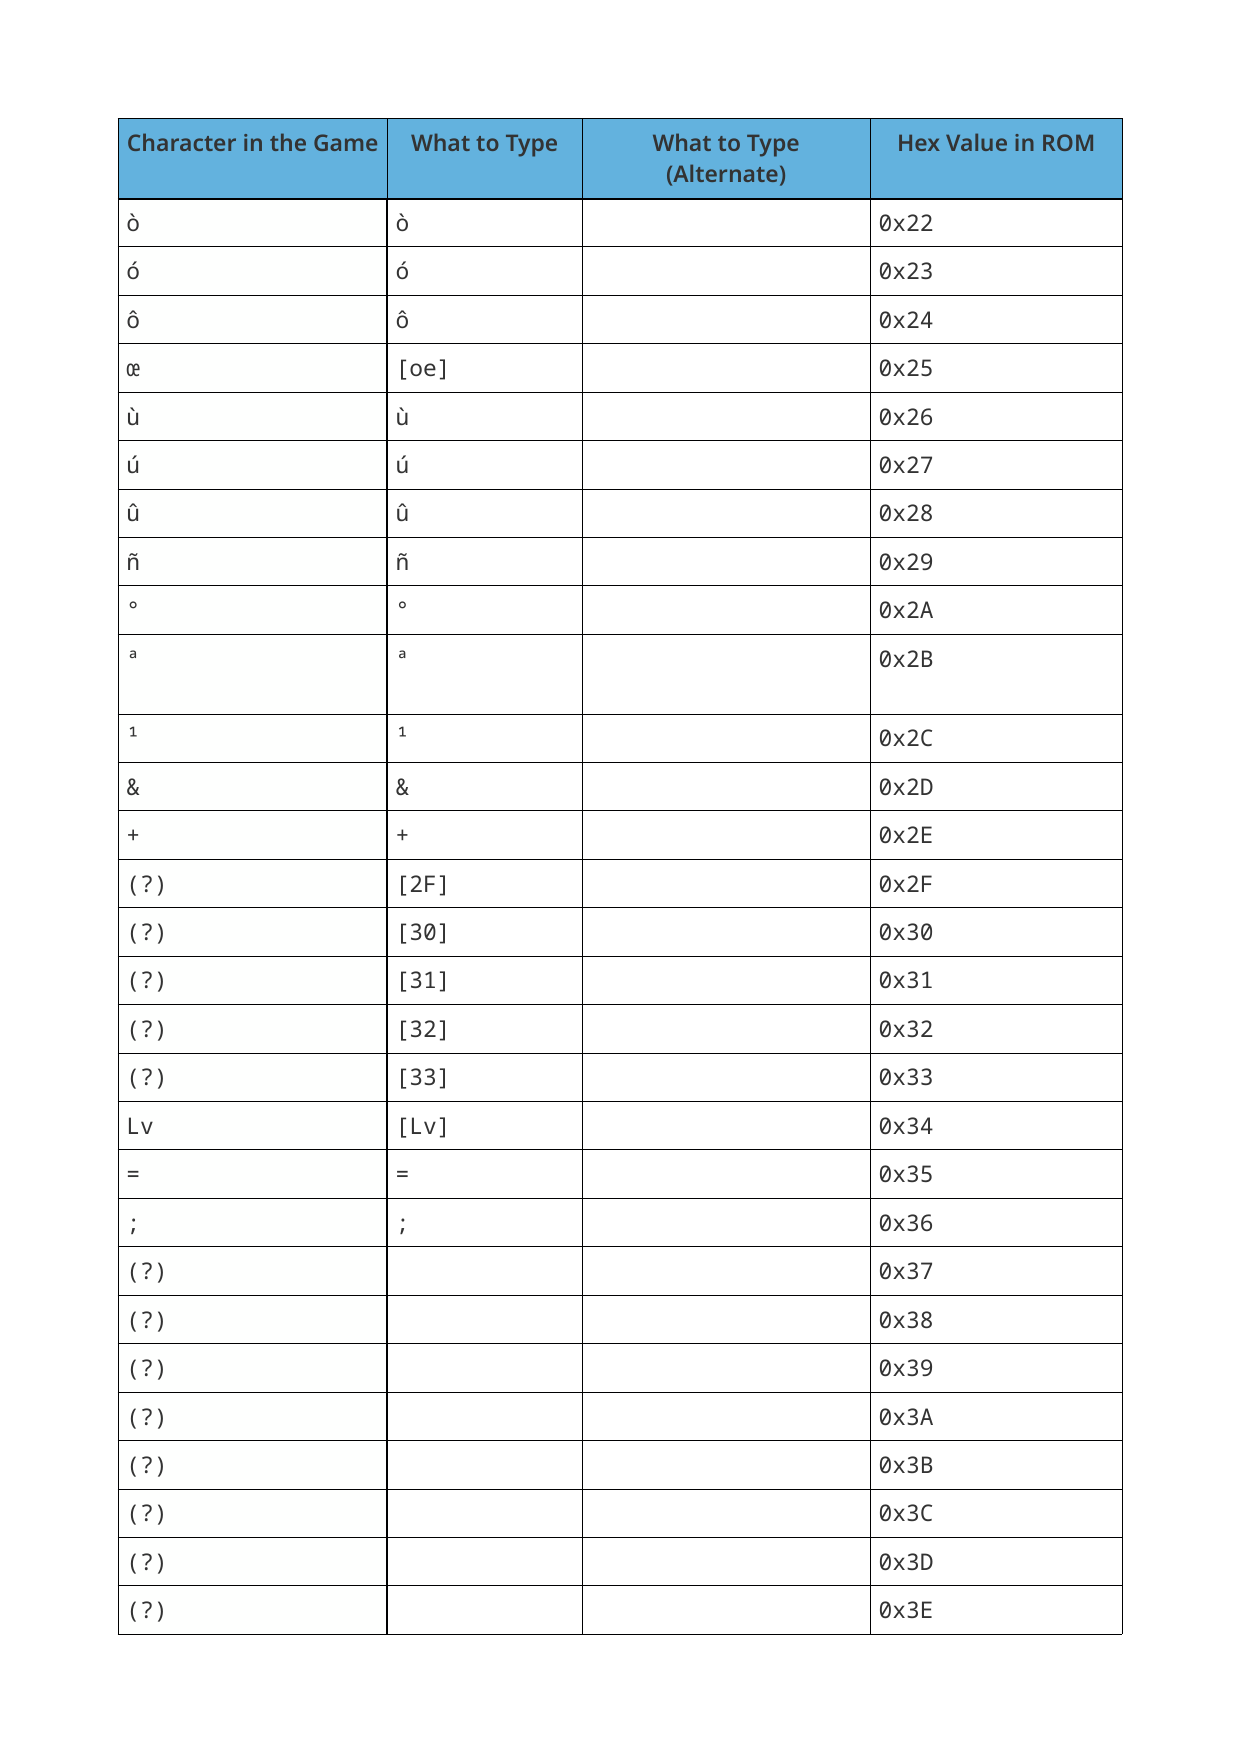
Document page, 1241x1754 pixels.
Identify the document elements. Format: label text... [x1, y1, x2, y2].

table_cell ¹ [119, 715, 386, 762]
table_cell [32] [388, 1005, 582, 1052]
table_cell (?) [119, 1296, 386, 1343]
table_cell [30] [388, 908, 582, 956]
table_cell ° [388, 586, 582, 634]
table_cell û [119, 490, 386, 537]
table_cell (?) [119, 1005, 386, 1052]
table_cell 0x29 [871, 538, 1122, 585]
table_cell [583, 393, 870, 440]
table_cell + [388, 811, 582, 859]
table_cell [388, 1344, 582, 1392]
table_cell ù [388, 393, 582, 440]
table_header What to Type [388, 119, 582, 198]
table_cell [388, 1538, 582, 1585]
table_cell [583, 1441, 870, 1488]
table_cell [oe] [388, 344, 582, 392]
table_cell [583, 908, 870, 956]
table_cell [Lv] [388, 1102, 582, 1149]
table_cell 0x34 [871, 1102, 1122, 1149]
table_cell ú [388, 441, 582, 488]
table_cell [583, 441, 870, 488]
table_cell 0x39 [871, 1344, 1122, 1392]
table_cell û [388, 490, 582, 537]
table_cell ó [388, 247, 582, 295]
table_cell ù [119, 393, 386, 440]
table_cell + [119, 811, 386, 859]
table_cell [583, 1247, 870, 1295]
table_cell 0x3B [871, 1441, 1122, 1488]
table_cell 0x31 [871, 957, 1122, 1004]
table_cell [583, 635, 870, 713]
table_cell [583, 1005, 870, 1052]
table_cell [583, 1344, 870, 1392]
table_cell [583, 1393, 870, 1440]
table_cell [33] [388, 1054, 582, 1101]
table_cell (?) [119, 860, 386, 907]
table_cell [388, 1586, 582, 1634]
table_cell 0x3D [871, 1538, 1122, 1585]
table_cell [583, 1490, 870, 1537]
table_cell ° [119, 586, 386, 634]
table_cell [583, 763, 870, 810]
table_cell 0x3A [871, 1393, 1122, 1440]
table_cell 0x27 [871, 441, 1122, 488]
table_cell (?) [119, 957, 386, 1004]
table_cell [31] [388, 957, 582, 1004]
table_header Character in the Game [119, 119, 387, 198]
table_cell [583, 1538, 870, 1585]
table_cell & [119, 763, 386, 810]
table_cell [2F] [388, 860, 582, 907]
table_cell 0x37 [871, 1247, 1122, 1295]
table_cell (?) [119, 1247, 386, 1295]
table_cell ô [119, 296, 386, 343]
table_cell [388, 1296, 582, 1343]
table_cell (?) [119, 1490, 386, 1537]
table_cell [583, 344, 870, 392]
table_cell & [388, 763, 582, 810]
table_cell 0x2A [871, 586, 1122, 634]
table_cell [388, 1490, 582, 1537]
table_cell 0x2F [871, 860, 1122, 907]
table_cell = [119, 1150, 386, 1198]
table_cell 0x2C [871, 715, 1122, 762]
table_cell 0x33 [871, 1054, 1122, 1101]
table_cell [583, 1150, 870, 1198]
table_cell œ [119, 344, 386, 392]
table_cell 0x35 [871, 1150, 1122, 1198]
table_cell 0x2E [871, 811, 1122, 859]
table_cell [583, 247, 870, 295]
table_cell [583, 1296, 870, 1343]
table_cell 0x30 [871, 908, 1122, 956]
table_cell [583, 490, 870, 537]
table_cell [583, 1199, 870, 1246]
table_cell 0x32 [871, 1005, 1122, 1052]
table_cell ò [119, 200, 386, 246]
table_cell [583, 538, 870, 585]
table_cell ñ [388, 538, 582, 585]
table_cell [583, 200, 870, 246]
table_cell ô [388, 296, 582, 343]
table_cell [583, 1102, 870, 1149]
table_cell ª [388, 635, 582, 713]
table_cell Lv [119, 1102, 386, 1149]
table_cell 0x2D [871, 763, 1122, 810]
table_cell [583, 586, 870, 634]
table_cell [583, 811, 870, 859]
table_cell 0x25 [871, 344, 1122, 392]
table_cell (?) [119, 908, 386, 956]
table_cell 0x26 [871, 393, 1122, 440]
table_cell ; [119, 1199, 386, 1246]
table_cell (?) [119, 1054, 386, 1101]
table_cell 0x3C [871, 1490, 1122, 1537]
table_cell ò [388, 200, 582, 246]
table_cell 0x23 [871, 247, 1122, 295]
table_cell ñ [119, 538, 386, 585]
table_cell (?) [119, 1586, 386, 1634]
table_cell ª [119, 635, 386, 713]
table_cell [583, 1054, 870, 1101]
table_cell 0x36 [871, 1199, 1122, 1246]
table_cell [388, 1441, 582, 1488]
table_cell 0x3E [871, 1586, 1122, 1634]
table_cell 0x22 [871, 200, 1122, 246]
table_cell [388, 1393, 582, 1440]
table_cell [583, 296, 870, 343]
table_cell ó [119, 247, 386, 295]
table_cell ú [119, 441, 386, 488]
table_cell 0x38 [871, 1296, 1122, 1343]
table_cell 0x28 [871, 490, 1122, 537]
table_cell [583, 715, 870, 762]
table_cell (?) [119, 1393, 386, 1440]
table_cell (?) [119, 1441, 386, 1488]
table_cell (?) [119, 1344, 386, 1392]
table_cell (?) [119, 1538, 386, 1585]
table_cell [583, 860, 870, 907]
table_cell [583, 1586, 870, 1634]
table_cell ; [388, 1199, 582, 1246]
table_cell [583, 957, 870, 1004]
table_cell 0x24 [871, 296, 1122, 343]
table_cell 0x2B [871, 635, 1122, 713]
table_header Hex Value in ROM [871, 119, 1122, 198]
table_header What to Type (Alternate) [583, 119, 870, 198]
table_cell ¹ [388, 715, 582, 762]
table_cell [388, 1247, 582, 1295]
table_cell = [388, 1150, 582, 1198]
